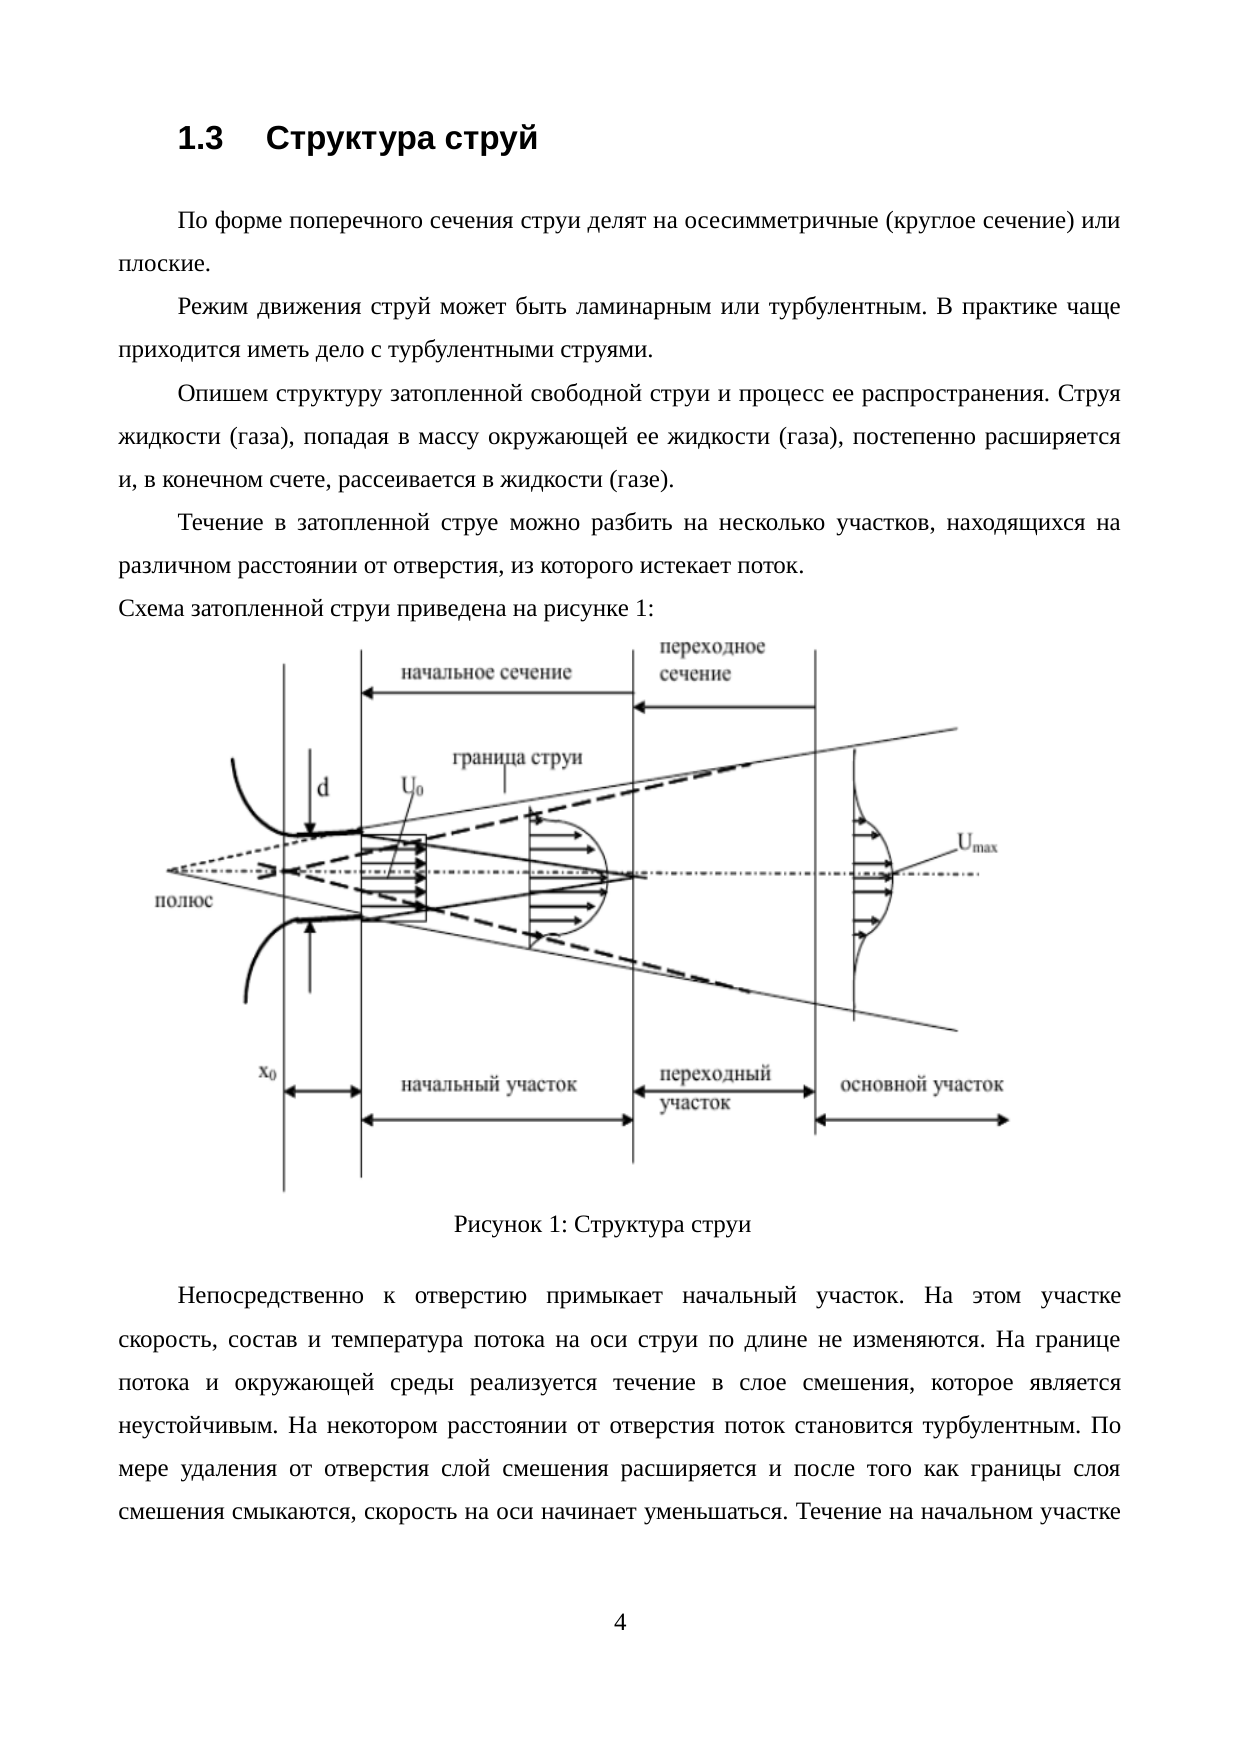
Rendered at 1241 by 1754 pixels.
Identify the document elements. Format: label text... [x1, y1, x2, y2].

text Течение в затопленной струе можно разбить на несколько участков, находящихся на различном расстоянии от отверстия, из которого истекает поток. [118, 507, 1122, 579]
text Опишем структуру затопленной свободной струи и процесс ее распространения. Струя жидкости (газа), попадая в массу окружающей ее жидкости (газа), постепенно расширяется и, в конечном счете, рассеивается в жидкости (газе). [118, 378, 1122, 493]
text Режим движения струй может быть ламинарным или турбулентным. В практике чаще приходится иметь дело с турбулентными струями. [118, 291, 1122, 363]
text Непосредственно к отверстию примыкает начальный участок. На этом участке скорость, состав и температура потока на оси струи по длине не изменяются. На границе потока и окружающей среды реализуется течение в слое смешения, которое является неустойчивым. На некотором расстоянии от отверстия поток становится турбулентным. По мере удаления от отверстия слой смешения расширяется и после того как границы слоя смешения смыкаются, скорость на оси начинает уменьшаться. Течение на начальном участке [118, 1281, 1122, 1525]
subtitle Структура струй [118, 118, 1122, 157]
text Рисунок 1: Структура струи [118, 1195, 1087, 1237]
picture [118, 622, 1087, 1195]
text Схема затопленной струи приведена на рисунке 1: [118, 593, 1122, 622]
text По форме поперечного сечения струи делят на осесимметричные (круглое сечение) или плоские. [118, 205, 1122, 277]
